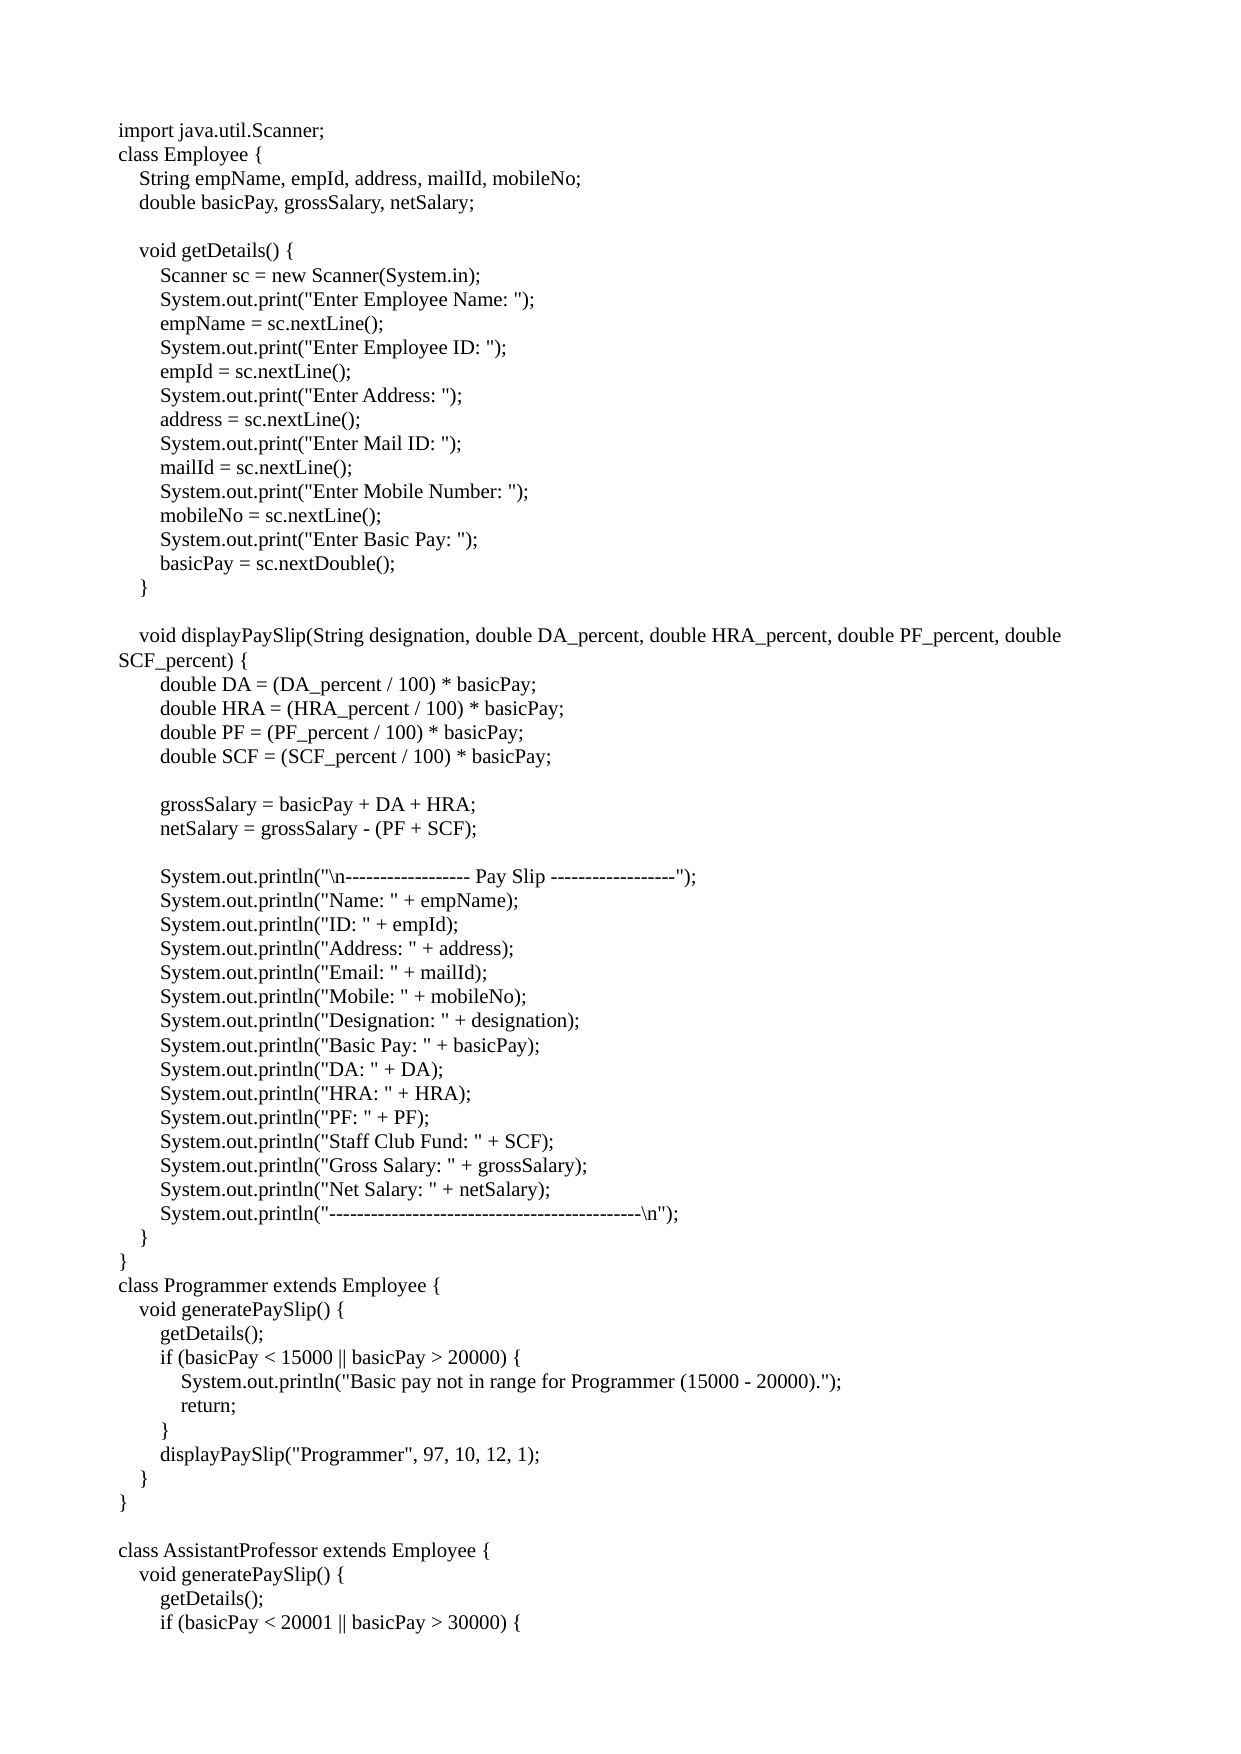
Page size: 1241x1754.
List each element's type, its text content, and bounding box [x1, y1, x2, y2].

text System.out.println("---------------------------------------------\n"); [118, 1201, 1122, 1225]
text System.out.println("\n------------------ Pay Slip ------------------"); [118, 864, 1122, 888]
text mobileNo = sc.nextLine(); [118, 503, 1122, 527]
text System.out.println("Basic pay not in range for Programmer (15000 - 20000)."); [118, 1369, 1122, 1393]
text System.out.println("PF: " + PF); [118, 1105, 1122, 1129]
text double SCF = (SCF_percent / 100) * basicPay; [118, 744, 1122, 768]
text getDetails(); [118, 1321, 1122, 1345]
text System.out.print("Enter Basic Pay: "); [118, 527, 1122, 551]
text address = sc.nextLine(); [118, 407, 1122, 431]
text System.out.println("Email: " + mailId); [118, 960, 1122, 984]
text return; [118, 1393, 1122, 1417]
text double DA = (DA_percent / 100) * basicPay; [118, 672, 1122, 696]
text getDetails(); [118, 1586, 1122, 1610]
text } [118, 1417, 1122, 1442]
text double PF = (PF_percent / 100) * basicPay; [118, 720, 1122, 744]
text System.out.println("DA: " + DA); [118, 1057, 1122, 1081]
text double HRA = (HRA_percent / 100) * basicPay; [118, 696, 1122, 720]
text System.out.println("Address: " + address); [118, 936, 1122, 960]
text if (basicPay < 20001 || basicPay > 30000) { [118, 1610, 1122, 1634]
text void displayPaySlip(String designation, double DA_percent, double HRA_percent, double PF_percent, double SCF_percent) { [118, 623, 1122, 672]
text mailId = sc.nextLine(); [118, 455, 1122, 479]
text class Programmer extends Employee { [118, 1273, 1122, 1297]
text System.out.println("ID: " + empId); [118, 912, 1122, 936]
text System.out.print("Enter Mail ID: "); [118, 431, 1122, 455]
text empId = sc.nextLine(); [118, 359, 1122, 383]
text System.out.println("Staff Club Fund: " + SCF); [118, 1129, 1122, 1153]
text empName = sc.nextLine(); [118, 311, 1122, 335]
text void getDetails() { [118, 238, 1122, 262]
text System.out.println("HRA: " + HRA); [118, 1081, 1122, 1105]
text class AssistantProfessor extends Employee { [118, 1538, 1122, 1562]
text displayPaySlip("Programmer", 97, 10, 12, 1); [118, 1442, 1122, 1466]
text System.out.println("Basic Pay: " + basicPay); [118, 1032, 1122, 1057]
text grossSalary = basicPay + DA + HRA; [118, 792, 1122, 816]
text if (basicPay < 15000 || basicPay > 20000) { [118, 1345, 1122, 1369]
text System.out.print("Enter Address: "); [118, 383, 1122, 407]
text } [118, 575, 1122, 599]
text } [118, 1225, 1122, 1249]
text } [118, 1249, 1122, 1273]
text } [118, 1466, 1122, 1490]
text System.out.println("Designation: " + designation); [118, 1008, 1122, 1032]
text class Employee { [118, 142, 1122, 166]
text import java.util.Scanner; [118, 118, 1122, 142]
text void generatePaySlip() { [118, 1562, 1122, 1586]
text String empName, empId, address, mailId, mobileNo; [118, 166, 1122, 190]
text void generatePaySlip() { [118, 1297, 1122, 1321]
text System.out.print("Enter Mobile Number: "); [118, 479, 1122, 503]
text double basicPay, grossSalary, netSalary; [118, 190, 1122, 214]
text Scanner sc = new Scanner(System.in); [118, 262, 1122, 287]
text System.out.println("Mobile: " + mobileNo); [118, 984, 1122, 1008]
text System.out.println("Net Salary: " + netSalary); [118, 1177, 1122, 1201]
text netSalary = grossSalary - (PF + SCF); [118, 816, 1122, 840]
text System.out.print("Enter Employee Name: "); [118, 287, 1122, 311]
text System.out.println("Name: " + empName); [118, 888, 1122, 912]
text System.out.println("Gross Salary: " + grossSalary); [118, 1153, 1122, 1177]
text } [118, 1490, 1122, 1514]
text System.out.print("Enter Employee ID: "); [118, 335, 1122, 359]
text basicPay = sc.nextDouble(); [118, 551, 1122, 575]
